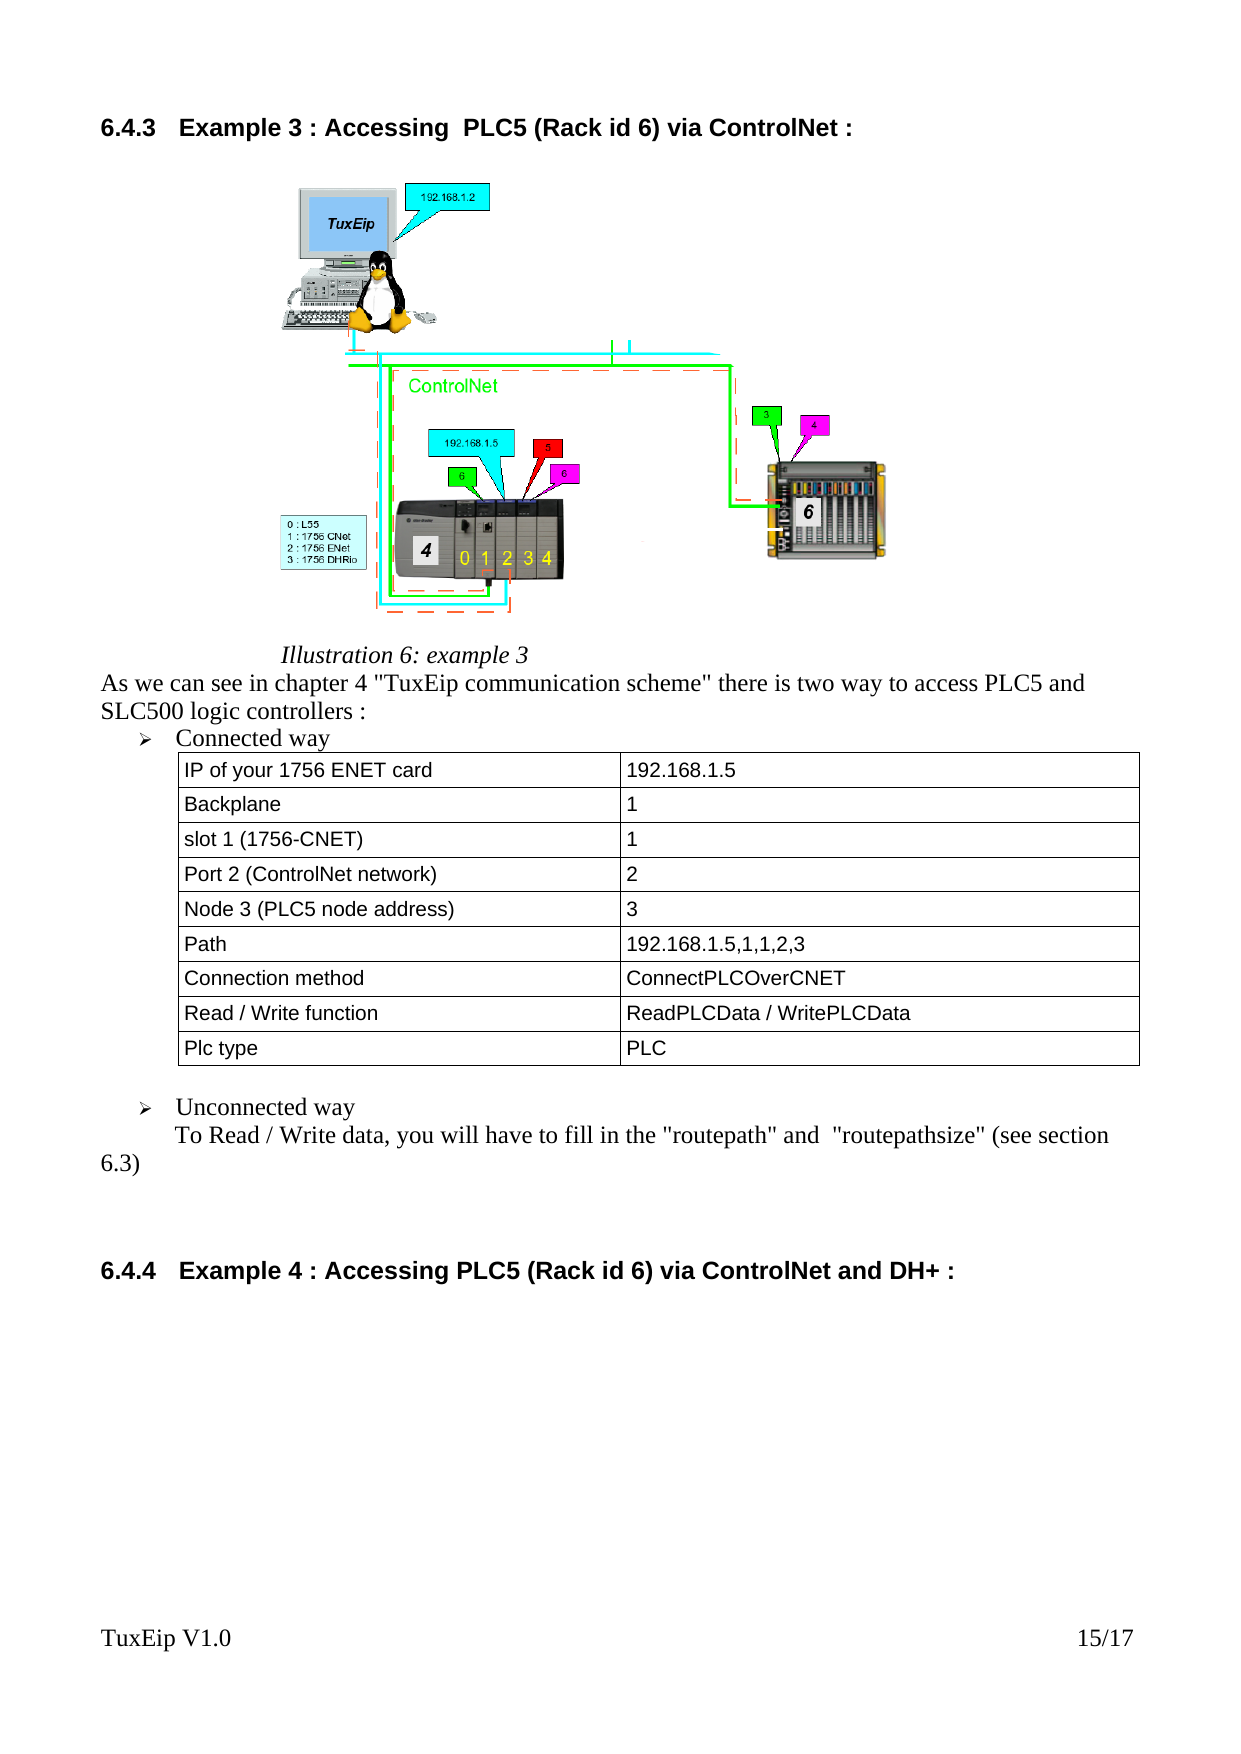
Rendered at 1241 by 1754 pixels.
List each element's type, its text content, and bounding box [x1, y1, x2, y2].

subtitle Example 3 : Accessing PLC5 (Rack id 6) via ControlNet : [100, 113, 1140, 141]
table_cell 2 [621, 858, 1139, 891]
list Connected way [138, 724, 1140, 752]
table_cell Node 3 (PLC5 node address) [179, 892, 620, 926]
table_cell 1 [621, 788, 1139, 822]
table_cell ConnectPLCOverCNET [621, 962, 1139, 996]
text Illustration 6: example 3 [281, 642, 887, 669]
table_cell Backplane [179, 788, 620, 822]
table_cell slot 1 (1756-CNET) [179, 823, 620, 857]
text To Read / Write data, you will have to fill in the "routepath" and "routepathsize" (see section 6.3) [100, 1121, 1140, 1176]
table_cell Port 2 (ControlNet network) [179, 858, 620, 891]
list Unconnected way [138, 1093, 1140, 1121]
table_cell Connection method [179, 962, 620, 996]
text As we can see in chapter 4 "TuxEip communication scheme" there is two way to access PLC5 and SLC500 logic controllers : [100, 154, 1140, 724]
table_cell PLC [621, 1032, 1139, 1065]
table_header 192.168.1.5 [621, 753, 1139, 787]
table_cell Read / Write function [179, 997, 620, 1031]
table_cell Path [179, 927, 620, 961]
table_header IP of your 1756 ENET card [179, 753, 620, 787]
table_cell 192.168.1.5,1,1,2,3 [621, 927, 1139, 961]
picture [280, 183, 887, 642]
table_cell Plc type [179, 1032, 620, 1065]
table_cell 1 [621, 823, 1139, 857]
table_cell ReadPLCData / WritePLCData [621, 997, 1139, 1031]
table_cell 3 [621, 892, 1139, 926]
subtitle Example 4 : Accessing PLC5 (Rack id 6) via ControlNet and DH+ : [100, 1257, 1140, 1285]
